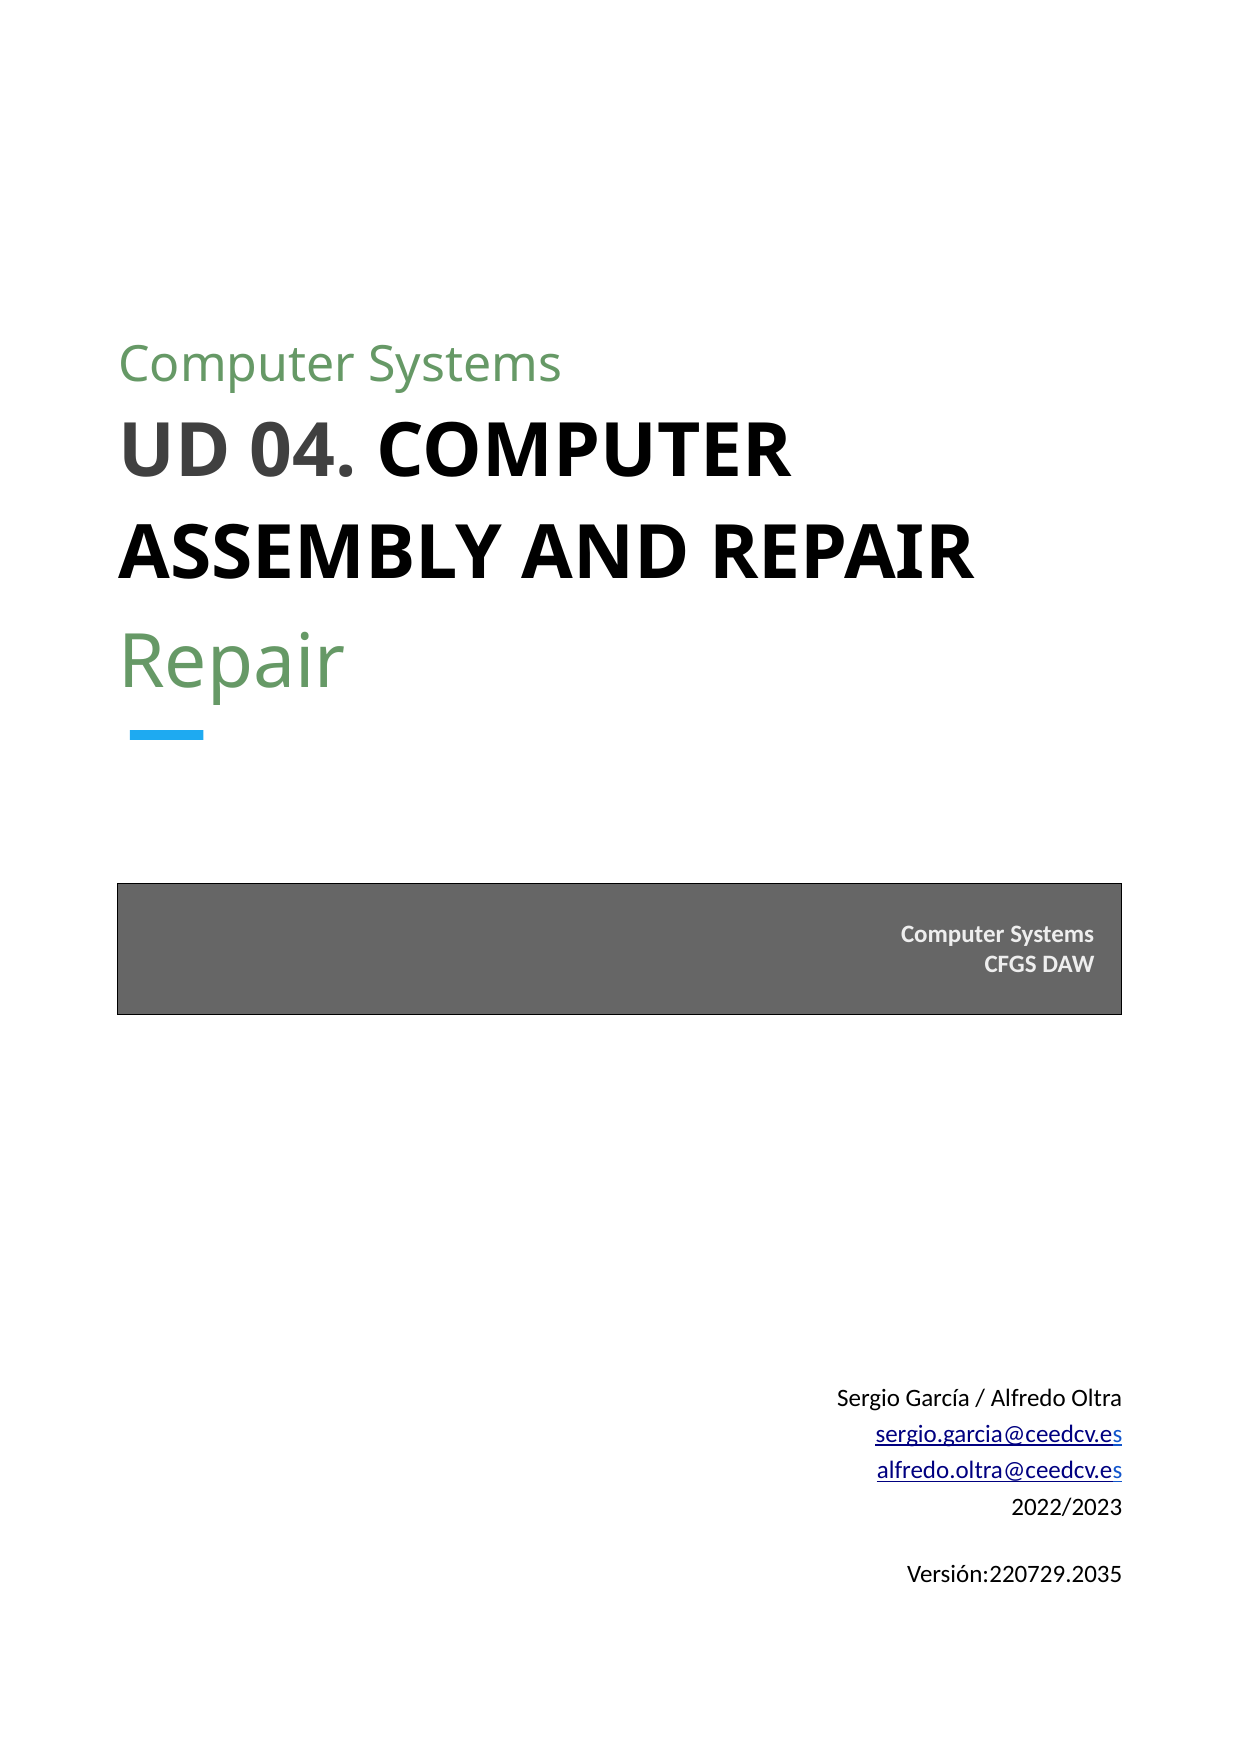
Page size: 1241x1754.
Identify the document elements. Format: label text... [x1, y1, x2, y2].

text Versión:220729.2034 [118, 1528, 1122, 1589]
text 2022/2023 [118, 1491, 1122, 1522]
text Computer Systems [121, 918, 1094, 948]
text Sergio García / Alfredo Oltra [231, 1382, 1122, 1412]
text sergio.garcia@ceedcv.es [231, 1418, 1122, 1449]
text CFGS DAW [121, 948, 1094, 979]
text Repair [118, 607, 1122, 709]
text Computer Systems UD 04. Computer assembly and repair [118, 328, 1122, 601]
text alfredo.oltra@ceedcv.es [231, 1455, 1122, 1485]
picture [129, 730, 204, 740]
